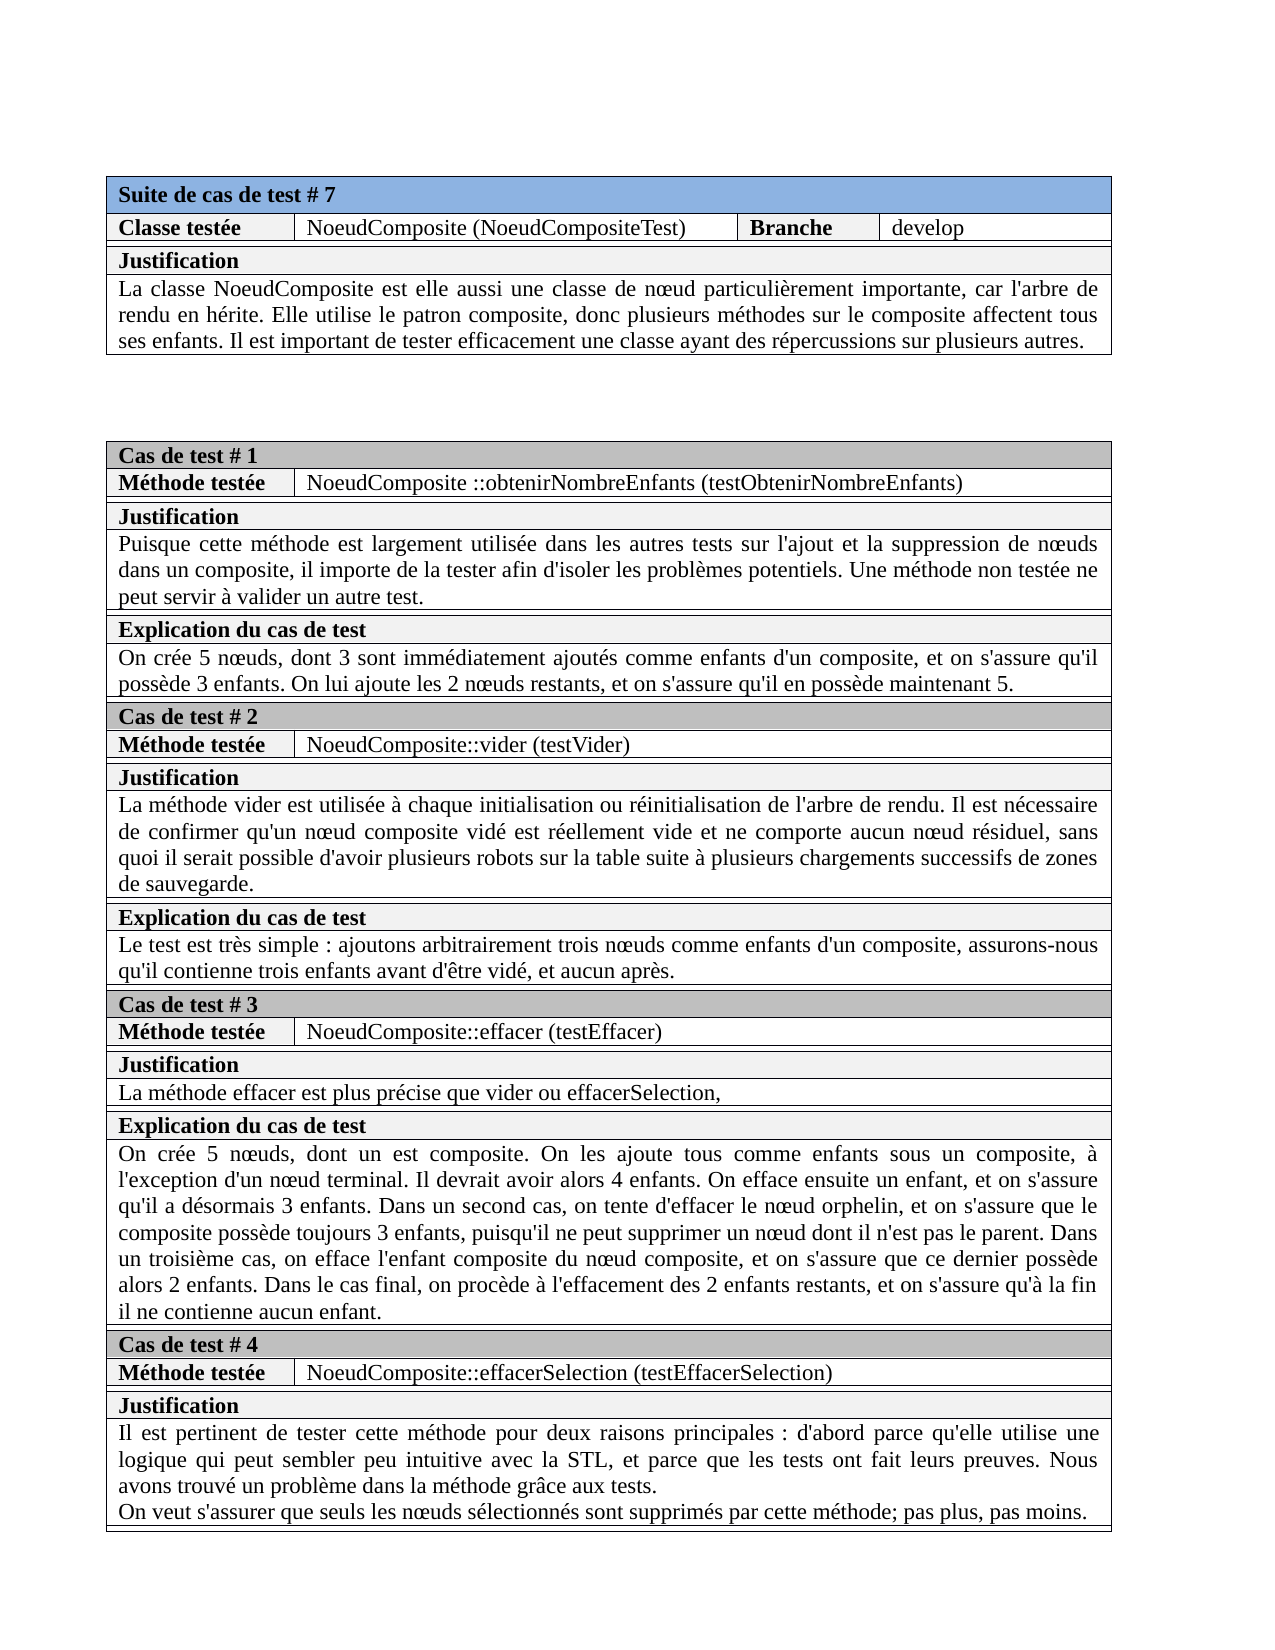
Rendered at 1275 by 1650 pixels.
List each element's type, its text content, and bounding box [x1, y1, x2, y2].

table_cell Puisque cette méthode est largement utilisée dans les autres tests sur l'ajout et la suppression de nœuds dans un composite, il importe de la tester afin d'isoler les problèmes potentiels. Une méthode non testée ne peut servir à valider un autre test. [107, 530, 1111, 609]
table_header Suite de cas de test # 7 [107, 177, 1111, 213]
table_cell Le test est très simple : ajoutons arbitrairement trois nœuds comme enfants d'un composite, assurons-nous qu'il contienne trois enfants avant d'être vidé, et aucun après. [107, 931, 1111, 984]
table_cell [107, 697, 1111, 702]
table_cell On crée 5 nœuds, dont un est composite. On les ajoute tous comme enfants sous un composite, à l'exception d'un nœud terminal. Il devrait avoir alors 4 enfants. On efface ensuite un enfant, et on s'assure qu'il a désormais 3 enfants. Dans un second cas, on tente d'effacer le nœud orphelin, et on s'assure que le composite possède toujours 3 enfants, puisqu'il ne peut supprimer un nœud dont il n'est pas le parent. Dans un troisième cas, on efface l'enfant composite du nœud composite, et on s'assure que ce dernier possède alors 2 enfants. Dans le cas final, on procède à l'effacement des 2 enfants restants, et on s'assure qu'à la fin il ne contienne aucun enfant. [107, 1140, 1111, 1324]
table_cell Cas de test # 4 [107, 1331, 1111, 1357]
table_header Cas de test # 1 [107, 442, 1111, 468]
table_cell Il est pertinent de tester cette méthode pour deux raisons principales : d'abord parce qu'elle utilise une logique qui peut sembler peu intuitive avec la STL, et parce que les tests ont fait leurs preuves. Nous avons trouvé un problème dans la méthode grâce aux tests. On veut s'assurer que seuls les nœuds sélectionnés sont supprimés par cette méthode; pas plus, pas moins. [107, 1419, 1111, 1525]
table_cell Méthode testée [107, 469, 294, 496]
table_cell [107, 610, 1111, 615]
table_cell Méthode testée [107, 1018, 294, 1044]
table_cell Justification [107, 503, 1111, 529]
table_cell Explication du cas de test [107, 1112, 1111, 1139]
table_cell NoeudComposite ::obtenirNombreEnfants (testObtenirNombreEnfants) [295, 469, 1111, 496]
table_cell Justification [107, 764, 1111, 790]
table_cell Justification [107, 1052, 1111, 1078]
table_cell [107, 758, 1111, 763]
table_cell Méthode testée [107, 1359, 294, 1385]
table_cell NoeudComposite::effacer (testEffacer) [295, 1018, 1111, 1044]
table_cell [107, 1386, 1111, 1391]
table_cell [107, 898, 1111, 903]
table_cell [107, 985, 1111, 990]
table_cell Méthode testée [107, 731, 294, 757]
table_cell Justification [107, 1392, 1111, 1418]
table_cell La méthode effacer est plus précise que vider ou effacerSelection, [107, 1079, 1111, 1105]
table_cell Branche [738, 214, 879, 240]
table_cell [107, 241, 1111, 246]
table_cell La classe NoeudComposite est elle aussi une classe de nœud particulièrement importante, car l'arbre de rendu en hérite. Elle utilise le patron composite, donc plusieurs méthodes sur le composite affectent tous ses enfants. Il est important de tester efficacement une classe ayant des répercussions sur plusieurs autres. [107, 275, 1111, 354]
table_cell Explication du cas de test [107, 616, 1111, 642]
table_cell Cas de test # 2 [107, 703, 1111, 729]
table_cell develop [880, 214, 1111, 240]
table_cell [107, 1046, 1111, 1051]
table_cell NoeudComposite (NoeudCompositeTest) [295, 214, 737, 240]
table_cell Justification [107, 247, 1111, 273]
table_cell La méthode vider est utilisée à chaque initialisation ou réinitialisation de l'arbre de rendu. Il est nécessaire de confirmer qu'un nœud composite vidé est réellement vide et ne comporte aucun nœud résiduel, sans quoi il serait possible d'avoir plusieurs robots sur la table suite à plusieurs chargements successifs de zones de sauvegarde. [107, 791, 1111, 897]
table_cell Cas de test # 3 [107, 991, 1111, 1017]
table_cell Classe testée [107, 214, 294, 240]
table_cell On crée 5 nœuds, dont 3 sont immédiatement ajoutés comme enfants d'un composite, et on s'assure qu'il possède 3 enfants. On lui ajoute les 2 nœuds restants, et on s'assure qu'il en possède maintenant 5. [107, 644, 1111, 696]
table_cell [107, 1106, 1111, 1111]
table_cell NoeudComposite::vider (testVider) [295, 731, 1111, 757]
table_cell [107, 1325, 1111, 1330]
table_cell [107, 497, 1111, 502]
table_cell Explication du cas de test [107, 904, 1111, 930]
table_cell NoeudComposite::effacerSelection (testEffacerSelection) [295, 1359, 1111, 1385]
table_cell [107, 1526, 1111, 1531]
